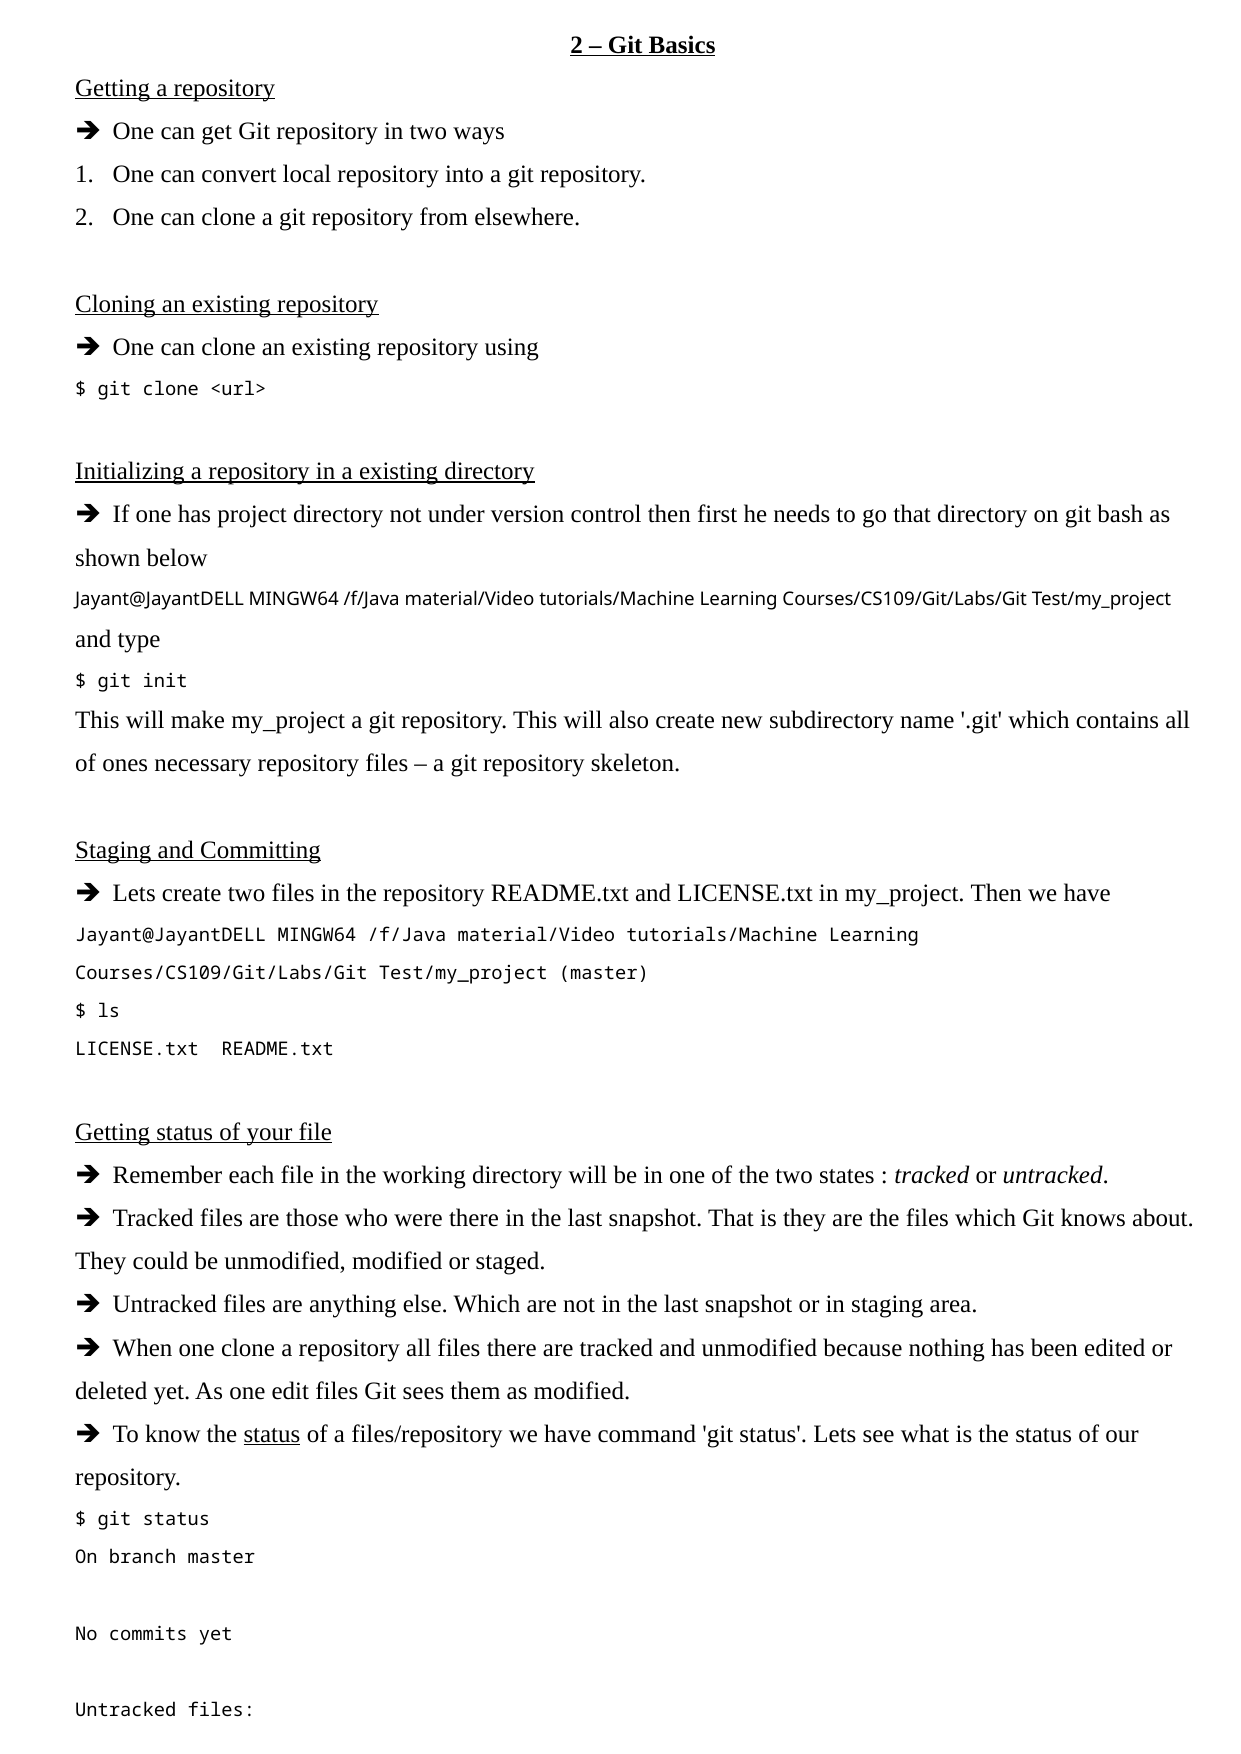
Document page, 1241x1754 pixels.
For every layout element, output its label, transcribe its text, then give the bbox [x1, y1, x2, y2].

list Tracked files are those who were there in the last snapshot. That is they are the files which Git knows about. They could be unmodified, modified or staged. [75, 1203, 1211, 1275]
list When one clone a repository all files there are tracked and unmodified because nothing has been edited or deleted yet. As one edit files Git sees them as modified. [75, 1333, 1211, 1404]
list and type [75, 624, 1211, 653]
list Cloning an existing repository [75, 289, 1211, 317]
list Untracked files are anything else. Which are not in the last snapshot or in staging area. [75, 1289, 1211, 1318]
list One can clone an existing repository using [75, 332, 1211, 361]
text Getting status of your file [75, 1117, 1211, 1146]
list To know the status of a files/repository we have command 'git status'. Lets see what is the status of our repository. [75, 1419, 1211, 1491]
list This will make my_project a git repository. This will also create new subdirectory name '.git' which contains all of ones necessary repository files – a git repository skeleton. [75, 705, 1211, 777]
list Remember each file in the working directory will be in one of the two states : tracked or untracked. [75, 1160, 1211, 1189]
list Getting a repository [75, 73, 1211, 102]
list 1. One can convert local repository into a git repository. [75, 159, 1211, 188]
text $ git status [75, 1505, 1211, 1531]
list $ git clone <url> [75, 375, 1211, 401]
text Jayant@JayantDELL MINGW64 /f/Java material/Video tutorials/Machine Learning Courses/CS109/Git/Labs/Git Test/my_project (master) [75, 921, 1211, 985]
list Jayant@JayantDELL MINGW64 /f/Java material/Video tutorials/Machine Learning Courses/CS109/Git/Labs/Git Test/my_project [75, 586, 1211, 611]
list Lets create two files in the repository README.txt and LICENSE.txt in my_project. Then we have [75, 878, 1211, 907]
list Initializing a repository in a existing directory [75, 456, 1211, 485]
list If one has project directory not under version control then first he needs to go that directory on git bash as shown below [75, 499, 1211, 571]
list One can get Git repository in two ways [75, 116, 1211, 145]
list $ git init [75, 667, 1211, 693]
text Untracked files: [75, 1696, 1211, 1722]
text Staging and Committing [75, 835, 1211, 863]
text LICENSE.txt README.txt [75, 1036, 1211, 1061]
list 2. One can clone a git repository from elsewhere. [75, 202, 1211, 231]
text 2 – Git Basics [75, 30, 1211, 59]
text No commits yet [75, 1620, 1211, 1645]
text $ ls [75, 997, 1211, 1023]
text On branch master [75, 1543, 1211, 1569]
